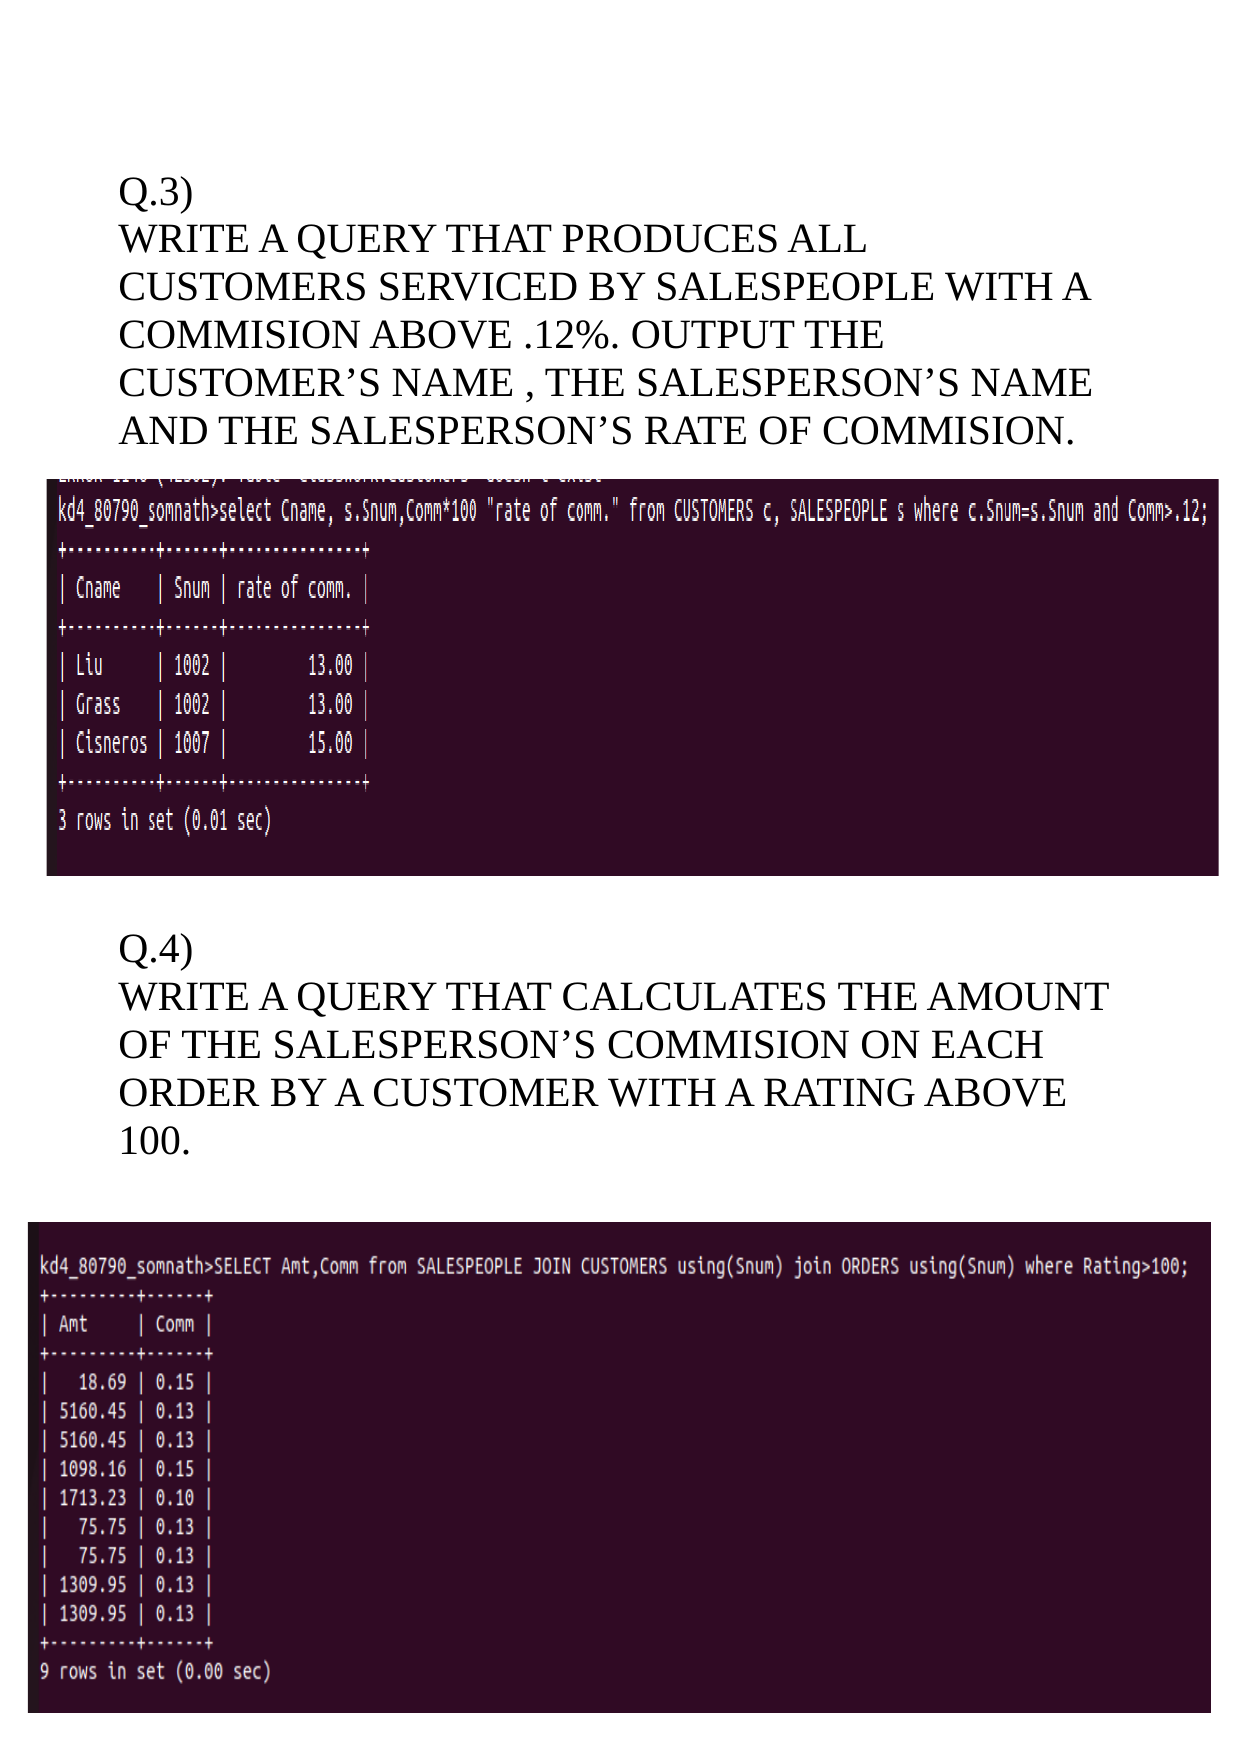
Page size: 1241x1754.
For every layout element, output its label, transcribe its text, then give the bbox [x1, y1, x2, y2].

text WRITE A QUERY THAT PRODUCES ALL CUSTOMERS SERVICED BY SALESPEOPLE WITH A COMMISION ABOVE .12%. OUTPUT THE CUSTOMER’S NAME , THE SALESPERSON’S NAME AND THE SALESPERSON’S RATE OF COMMISION. [118, 214, 1122, 453]
picture [46, 479, 1219, 876]
text WRITE A QUERY THAT CALCULATES THE AMOUNT OF THE SALESPERSON’S COMMISION ON EACH ORDER BY A CUSTOMER WITH A RATING ABOVE 100. [118, 972, 1122, 1163]
text Q.3) [118, 166, 1122, 214]
picture [27, 1222, 1211, 1713]
text Q.4) [118, 924, 1122, 972]
